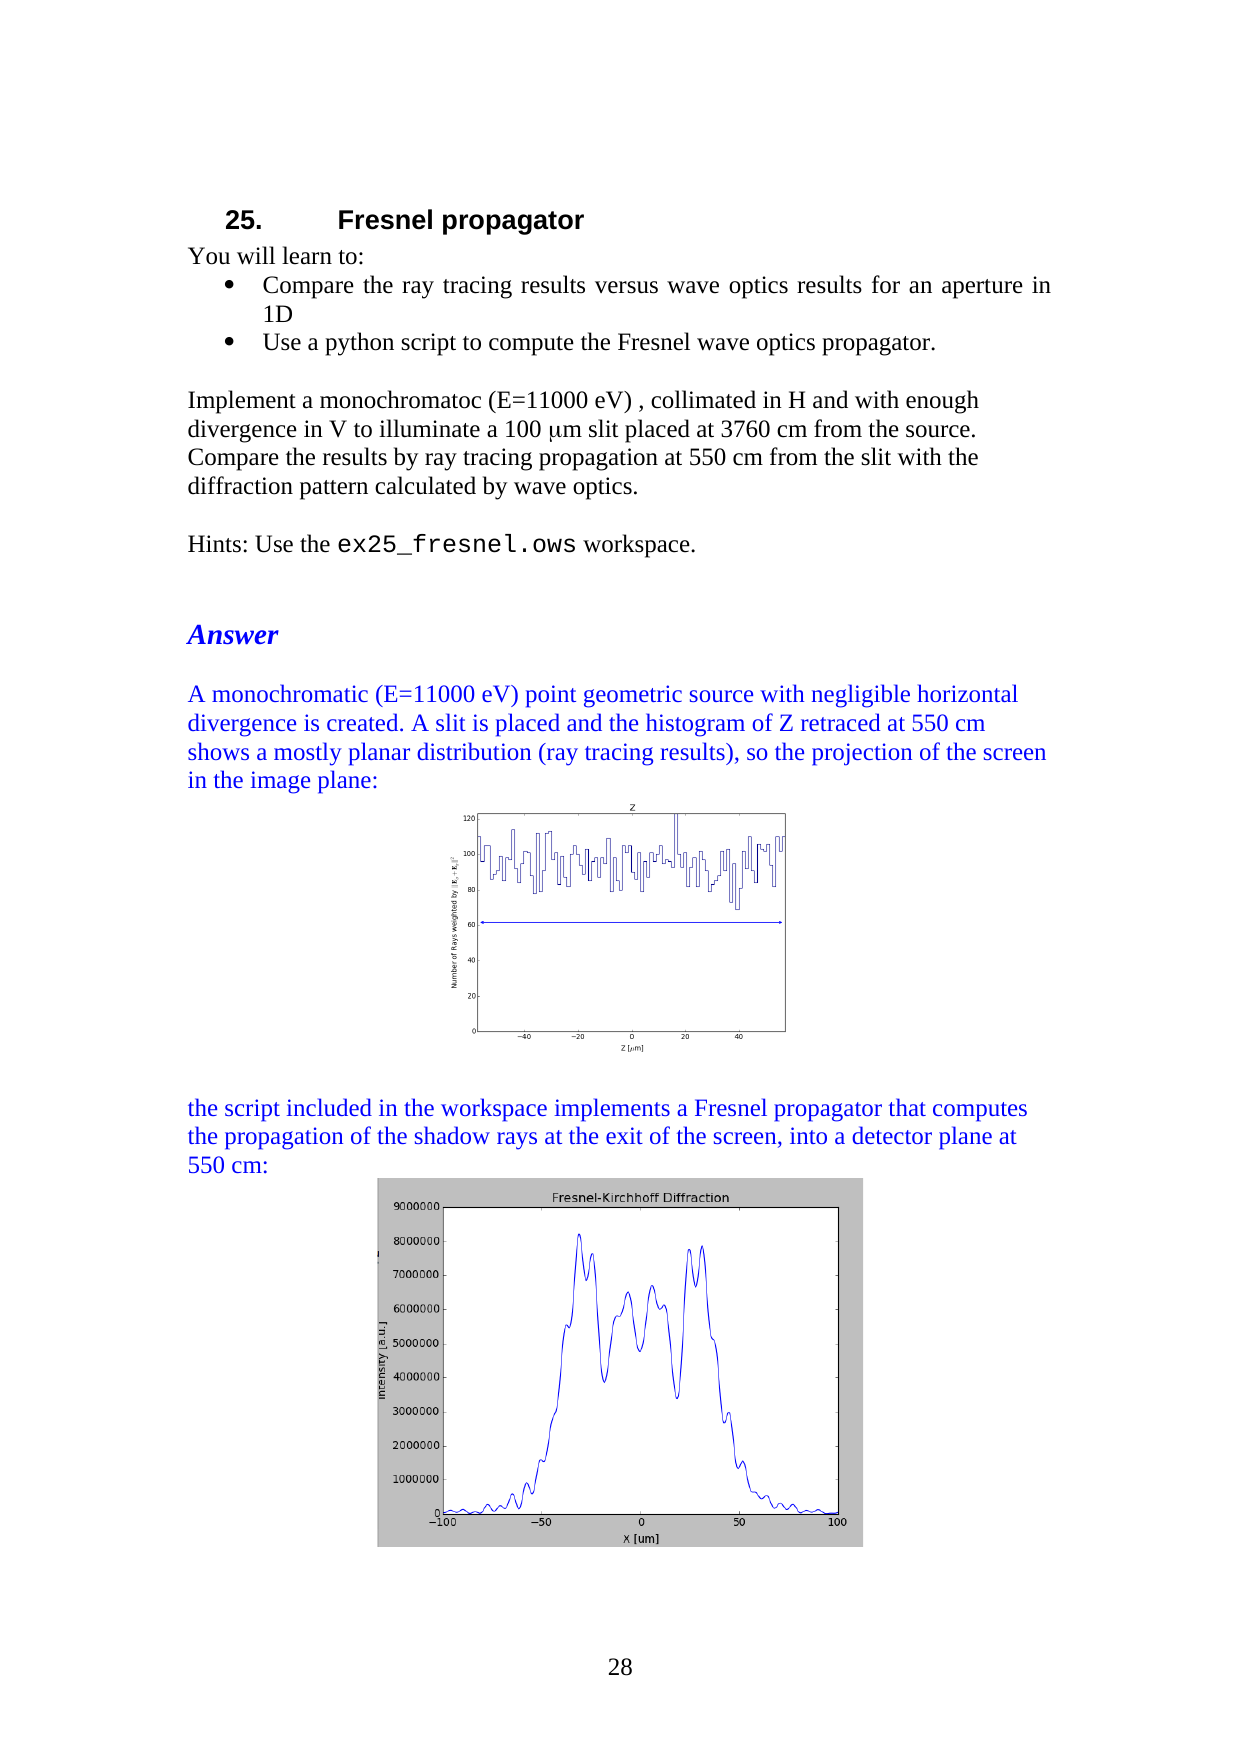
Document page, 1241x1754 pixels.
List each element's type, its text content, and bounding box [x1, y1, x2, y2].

text Hints: Use the ex25_fresnel.ows workspace. [187, 529, 1053, 559]
text Answer [187, 617, 1053, 651]
list Use a python script to compute the Fresnel wave optics propagator. [225, 327, 1053, 356]
text Implement a monochromatoc (E=11000 eV) , collimated in H and with enough divergence in V to illuminate a 100 m slit placed at 3760 cm from the source. Compare the results by ray tracing propagation at 550 cm from the slit with the diffraction pattern calculated by wave optics. [187, 385, 1053, 500]
text the script included in the workspace implements a Fresnel propagator that computes the propagation of the shadow rays at the exit of the screen, into a detector plane at 550 cm: [187, 1093, 1053, 1179]
text You will learn to: [187, 241, 1053, 270]
list Compare the ray tracing results versus wave optics results for an aperture in 1D [225, 270, 1053, 327]
text A monochromatic (E=11000 eV) point geometric source with negligible horizontal divergence is created. A slit is placed and the histogram of Z retraced at 550 cm shows a mostly planar distribution (ray tracing results), so the projection of the screen in the image plane: [187, 679, 1053, 794]
picture [441, 794, 799, 1064]
subtitle Fresnel propagator [225, 204, 1053, 235]
picture [377, 1178, 864, 1547]
